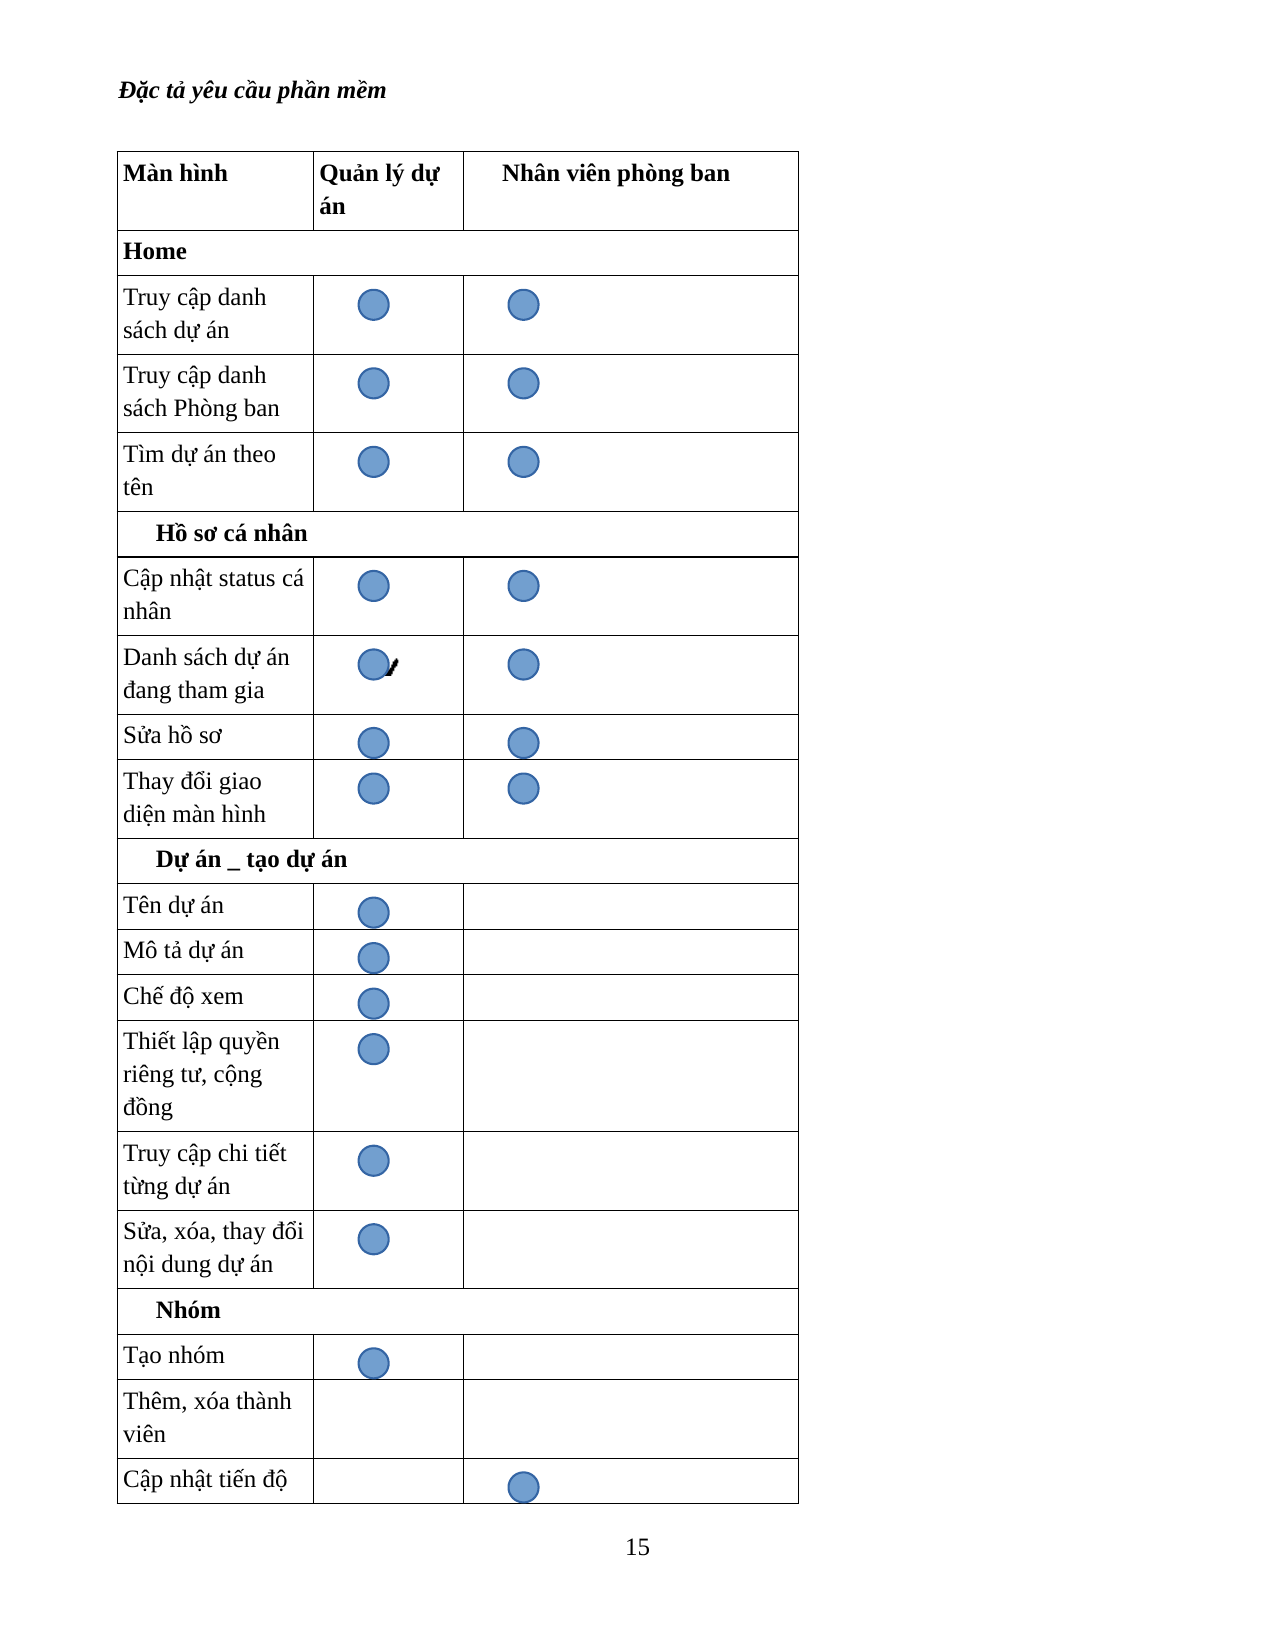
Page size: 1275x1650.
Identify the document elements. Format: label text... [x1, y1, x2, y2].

table_cell Cập nhật tiến độ [118, 1459, 313, 1503]
table_cell Thêm, xóa thành viên [118, 1380, 313, 1458]
table_cell Nhóm [118, 1289, 798, 1334]
table_cell Tìm dự án theo tên [118, 433, 313, 511]
table_cell [464, 558, 798, 635]
table_cell [464, 1021, 798, 1131]
table_cell [314, 433, 463, 511]
table_cell Hồ sơ cá nhân [118, 512, 798, 556]
table_cell [314, 276, 463, 354]
table_cell Truy cập chi tiết từng dự án [118, 1132, 313, 1210]
table_cell [314, 355, 463, 432]
table_header Màn hình [118, 152, 313, 230]
table_cell [464, 355, 798, 432]
table_cell [464, 1211, 798, 1288]
table_cell [314, 1335, 463, 1379]
table_cell [464, 884, 798, 928]
table_cell [464, 1459, 798, 1503]
table_cell Mô tả dự án [118, 930, 313, 974]
table_cell [464, 636, 798, 713]
table_header Quản lý dự án [314, 152, 463, 230]
table_cell [464, 1380, 798, 1458]
table_cell [464, 715, 798, 759]
table_cell Sửa hồ sơ [118, 715, 313, 759]
table_cell Thiết lập quyền riêng tư, cộng đồng [118, 1021, 313, 1131]
table_cell Danh sách dự án đang tham gia [118, 636, 313, 713]
table_cell [314, 975, 463, 1019]
table_cell [464, 930, 798, 974]
table_cell Truy cập danh sách Phòng ban [118, 355, 313, 432]
table_cell [464, 433, 798, 511]
table_cell [314, 558, 463, 635]
table_cell [314, 636, 463, 713]
table_cell [464, 1335, 798, 1379]
table_cell [464, 276, 798, 354]
table_cell Cập nhật status cá nhân [118, 558, 313, 635]
table_cell [314, 930, 463, 974]
table_cell [464, 975, 798, 1019]
table_cell Chế độ xem [118, 975, 313, 1019]
table_cell Home [118, 231, 798, 275]
table_cell Sửa, xóa, thay đổi nội dung dự án [118, 1211, 313, 1288]
table_cell Tên dự án [118, 884, 313, 928]
table_cell Dự án _ tạo dự án [118, 839, 798, 883]
table_cell [314, 760, 463, 837]
table_cell [464, 1132, 798, 1210]
table_cell [314, 1021, 463, 1131]
table_cell [464, 760, 798, 837]
table_header Nhân viên phòng ban [464, 152, 798, 230]
table_cell Thay đổi giao diện màn hình [118, 760, 313, 837]
table_cell [314, 1459, 463, 1503]
table_cell [314, 715, 463, 759]
table_cell [314, 1211, 463, 1288]
table_cell Truy cập danh sách dự án [118, 276, 313, 354]
table_cell [314, 1132, 463, 1210]
table_cell [314, 1380, 463, 1458]
table_cell [314, 884, 463, 928]
table_cell Tạo nhóm [118, 1335, 313, 1379]
